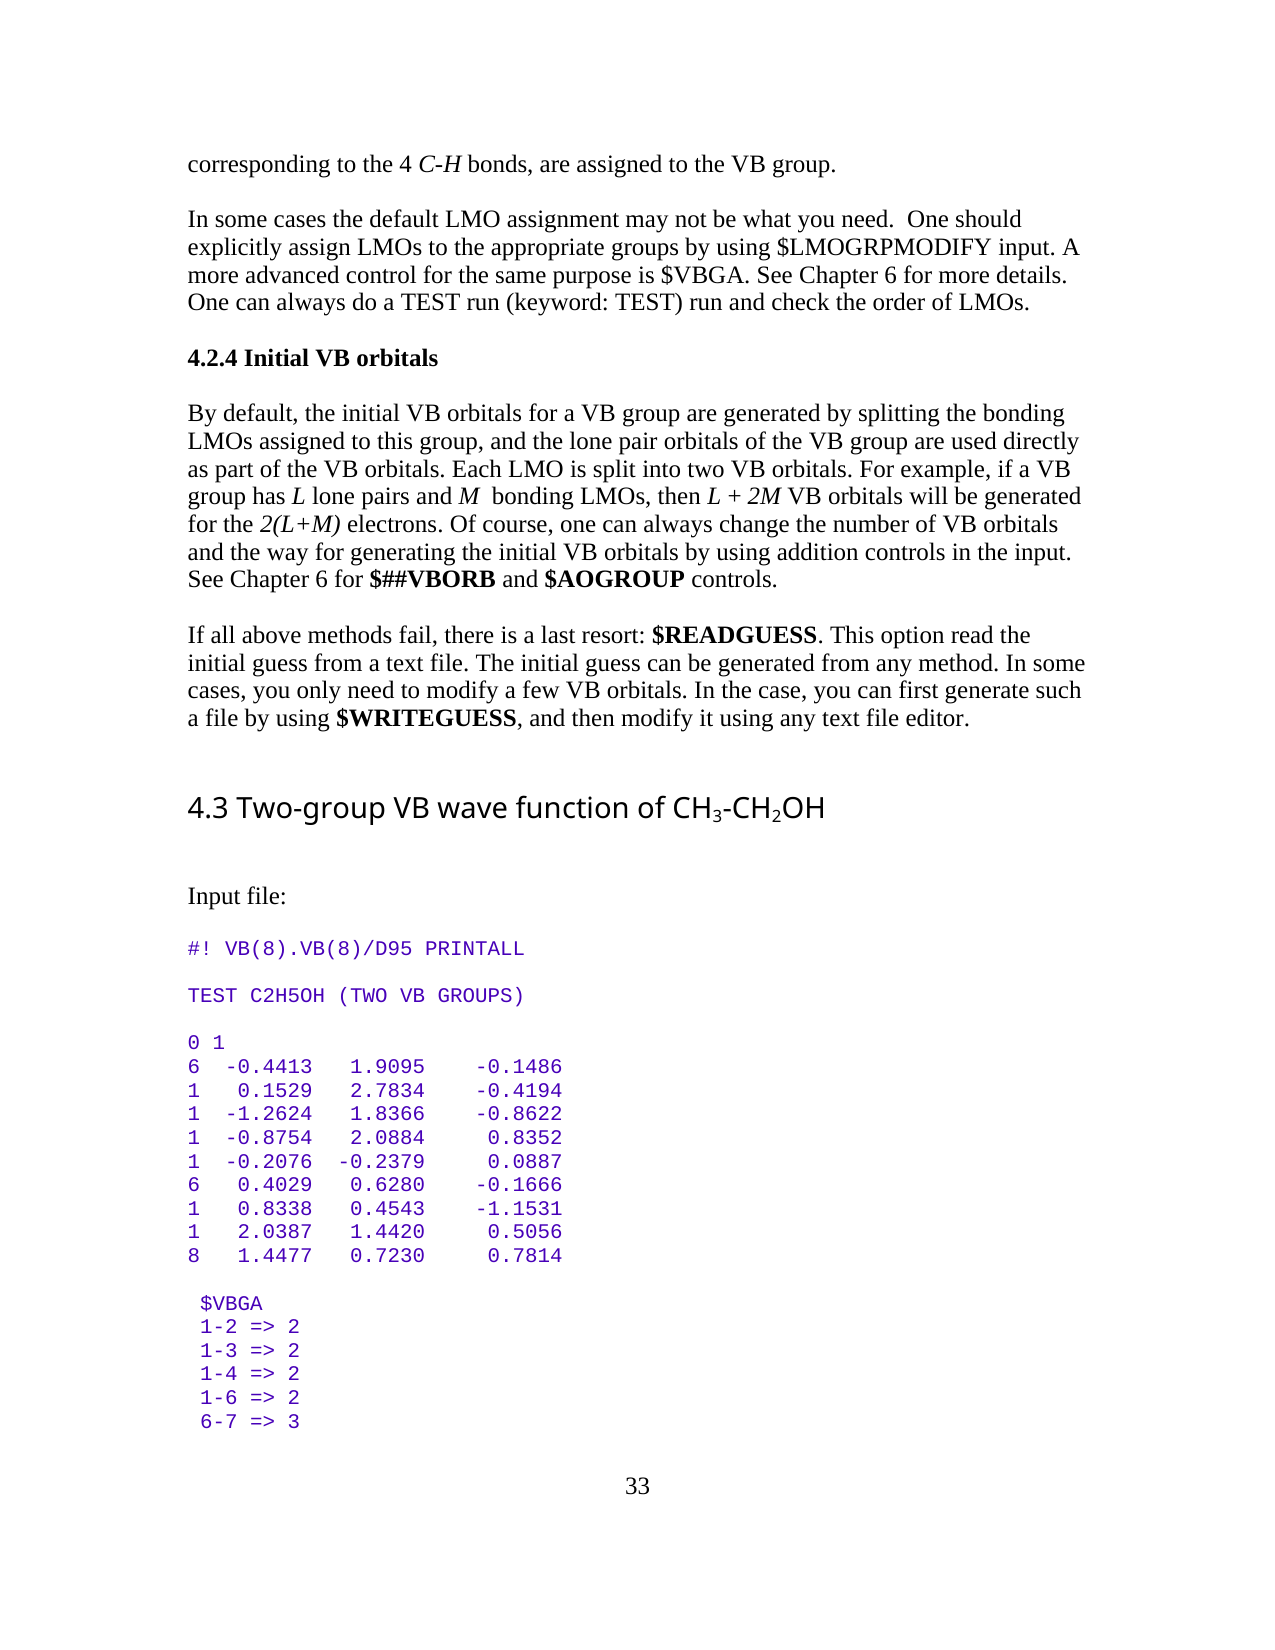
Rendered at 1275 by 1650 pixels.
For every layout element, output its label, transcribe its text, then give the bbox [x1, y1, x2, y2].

text By default, the initial VB orbitals for a VB group are generated by splitting the bonding LMOs assigned to this group, and the lone pair orbitals of the VB group are used directly as part of the VB orbitals. Each LMO is split into two VB orbitals. For example, if a VB group has L lone pairs and M bonding LMOs, then L + 2M VB orbitals will be generated for the 2(L+M) electrons. Of course, one can always change the number of VB orbitals and the way for generating the initial VB orbitals by using addition controls in the input. See Chapter 6 for $##VBORB and $AOGROUP controls. [187, 399, 1087, 593]
text 6-7 => 3 [187, 1411, 1087, 1434]
text 8 1.4477 0.7230 0.7814 [187, 1245, 1087, 1269]
text If all above methods fail, there is a last resort: $READGUESS. This option read the initial guess from a text file. The initial guess can be generated from any method. In some cases, you only need to modify a few VB orbitals. In the case, you can first generate such a file by using $WRITEGUESS, and then modify it using any text file editor. [187, 621, 1087, 732]
text #! VB(8).VB(8)/D95 PRINTALL [187, 938, 1087, 961]
text corresponding to the 4 C-H bonds, are assigned to the VB group. [187, 150, 1087, 178]
text 1-4 => 2 [187, 1363, 1087, 1387]
text 1-6 => 2 [187, 1387, 1087, 1411]
text 6 -0.4413 1.9095 -0.1486 [187, 1056, 1087, 1080]
text 6 0.4029 0.6280 -0.1666 [187, 1174, 1087, 1198]
text 0 1 [187, 1032, 1087, 1056]
text 4.2.4 Initial VB orbitals [187, 344, 1087, 372]
text TEST C2H5OH (TWO VB GROUPS) [187, 985, 1087, 1009]
text 1 -1.2624 1.8366 -0.8622 [187, 1103, 1087, 1127]
text 1 2.0387 1.4420 0.5056 [187, 1222, 1087, 1245]
text 1 -0.8754 2.0884 0.8352 [187, 1127, 1087, 1151]
text 1 -0.2076 -0.2379 0.0887 [187, 1151, 1087, 1174]
text 1-3 => 2 [187, 1340, 1087, 1363]
text In some cases the default LMO assignment may not be what you need. One should explicitly assign LMOs to the appropriate groups by using $LMOGRPMODIFY input. A more advanced control for the same purpose is $VBGA. See Chapter 6 for more details. One can always do a TEST run (keyword: TEST) run and check the order of LMOs. [187, 205, 1087, 316]
text Input file: [114, 882, 1087, 910]
text 1 0.8338 0.4543 -1.1531 [187, 1198, 1087, 1222]
text 1 0.1529 2.7834 -0.4194 [187, 1080, 1087, 1103]
text 1-2 => 2 [187, 1316, 1087, 1340]
text 4.3 Two-group VB wave function of CH3-CH2OH [187, 787, 1087, 827]
text $VBGA [187, 1292, 1087, 1316]
